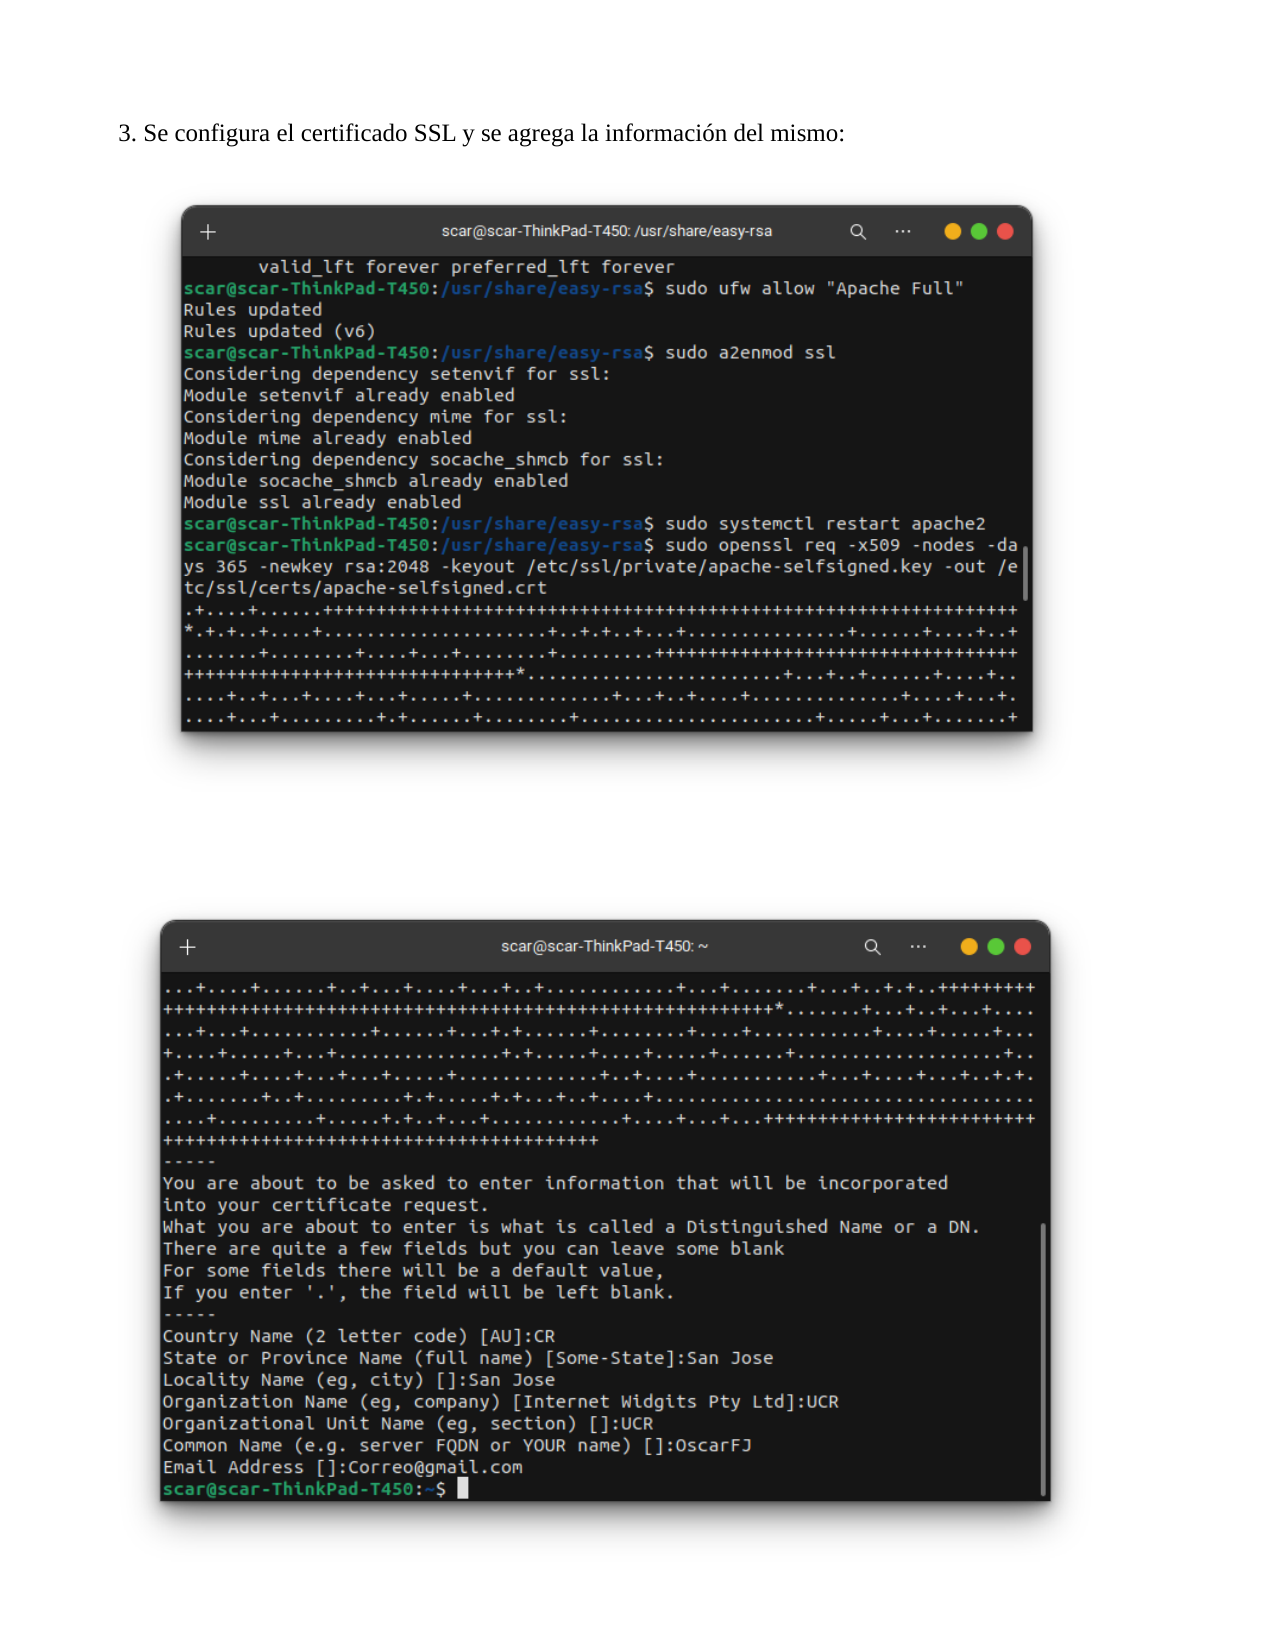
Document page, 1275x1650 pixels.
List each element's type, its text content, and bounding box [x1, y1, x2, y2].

picture [107, 886, 1104, 1574]
text 3. Se configura el certificado SSL y se agrega la información del mismo: [118, 118, 1157, 147]
picture [129, 172, 1085, 803]
